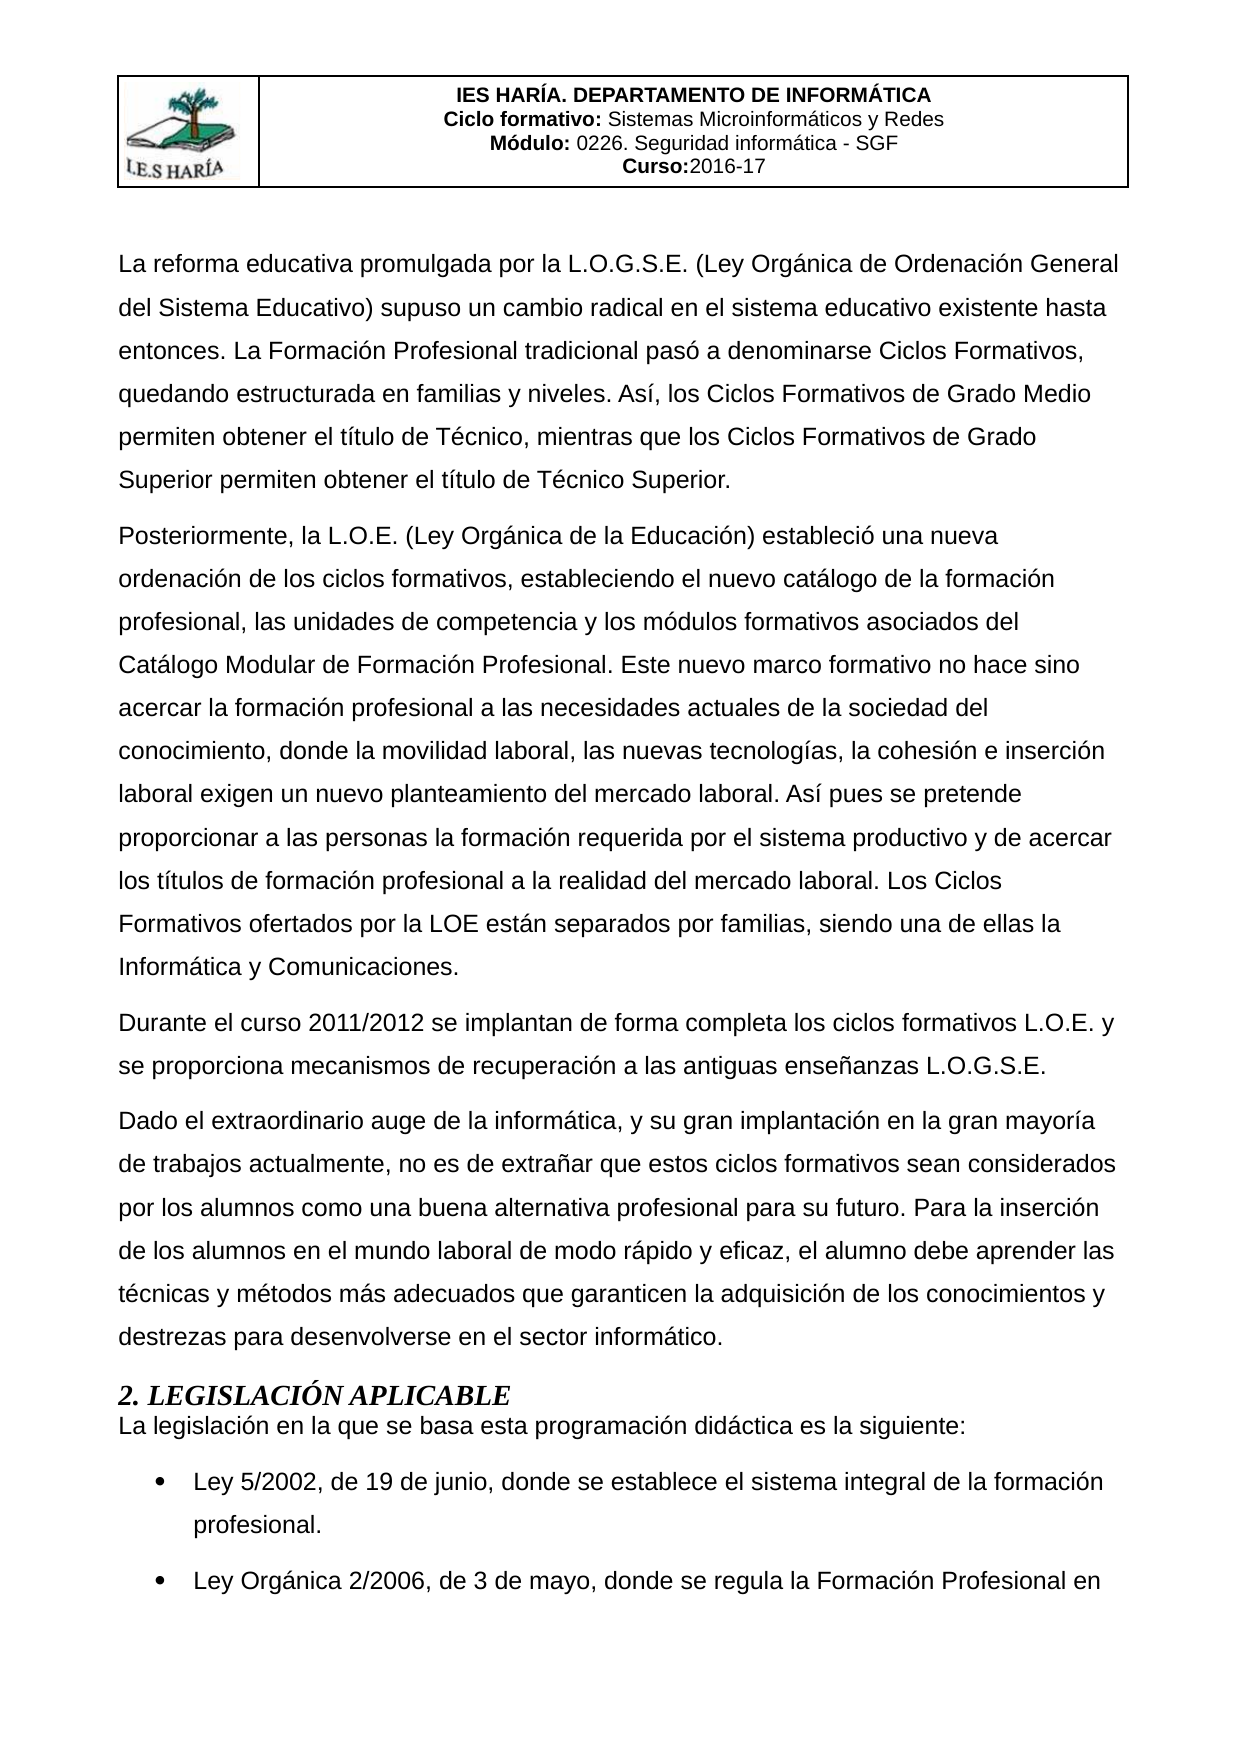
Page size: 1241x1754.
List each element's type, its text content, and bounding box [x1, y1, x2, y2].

text Posteriormente, la L.O.E. (Ley Orgánica de la Educación) estableció una nueva ordenación de los ciclos formativos, estableciendo el nuevo catálogo de la formación profesional, las unidades de competencia y los módulos formativos asociados del Catálogo Modular de Formación Profesional. Este nuevo marco formativo no hace sino acercar la formación profesional a las necesidades actuales de la sociedad del conocimiento, donde la movilidad laboral, las nuevas tecnologías, la cohesión e inserción laboral exigen un nuevo planteamiento del mercado laboral. Así pues se pretende proporcionar a las personas la formación requerida por el sistema productivo y de acercar los títulos de formación profesional a la realidad del mercado laboral. Los Ciclos Formativos ofertados por la LOE están separados por familias, siendo una de ellas la Informática y Comunicaciones. [118, 521, 1122, 981]
text Dado el extraordinario auge de la informática, y su gran implantación en la gran mayoría de trabajos actualmente, no es de extrañar que estos ciclos formativos sean considerados por los alumnos como una buena alternativa profesional para su futuro. Para la inserción de los alumnos en el mundo laboral de modo rápido y eficaz, el alumno debe aprender las técnicas y métodos más adecuados que garanticen la adquisición de los conocimientos y destrezas para desenvolverse en el sector informático. [118, 1106, 1122, 1351]
text Durante el curso 2011/2012 se implantan de forma completa los ciclos formativos L.O.E. y se proporciona mecanismos de recuperación a las antiguas enseñanzas L.O.G.S.E. [118, 1008, 1122, 1079]
list Ley Orgánica 2/2006, de 3 de mayo, donde se regula la Formación Profesional en [156, 1566, 1122, 1594]
subtitle 2. LEGISLACIÓN APLICABLE [118, 1378, 1122, 1411]
text La reforma educativa promulgada por la L.O.G.S.E. (Ley Orgánica de Ordenación General del Sistema Educativo) supuso un cambio radical en el sistema educativo existente hasta entonces. La Formación Profesional tradicional pasó a denominarse Ciclos Formativos, quedando estructurada en familias y niveles. Así, los Ciclos Formativos de Grado Medio permiten obtener el título de Técnico, mientras que los Ciclos Formativos de Grado Superior permiten obtener el título de Técnico Superior. [118, 249, 1122, 494]
text La legislación en la que se basa esta programación didáctica es la siguiente: [118, 1411, 1122, 1440]
list Ley 5/2002, de 19 de junio, donde se establece el sistema integral de la formación profesional. [156, 1467, 1122, 1539]
picture [123, 82, 241, 180]
